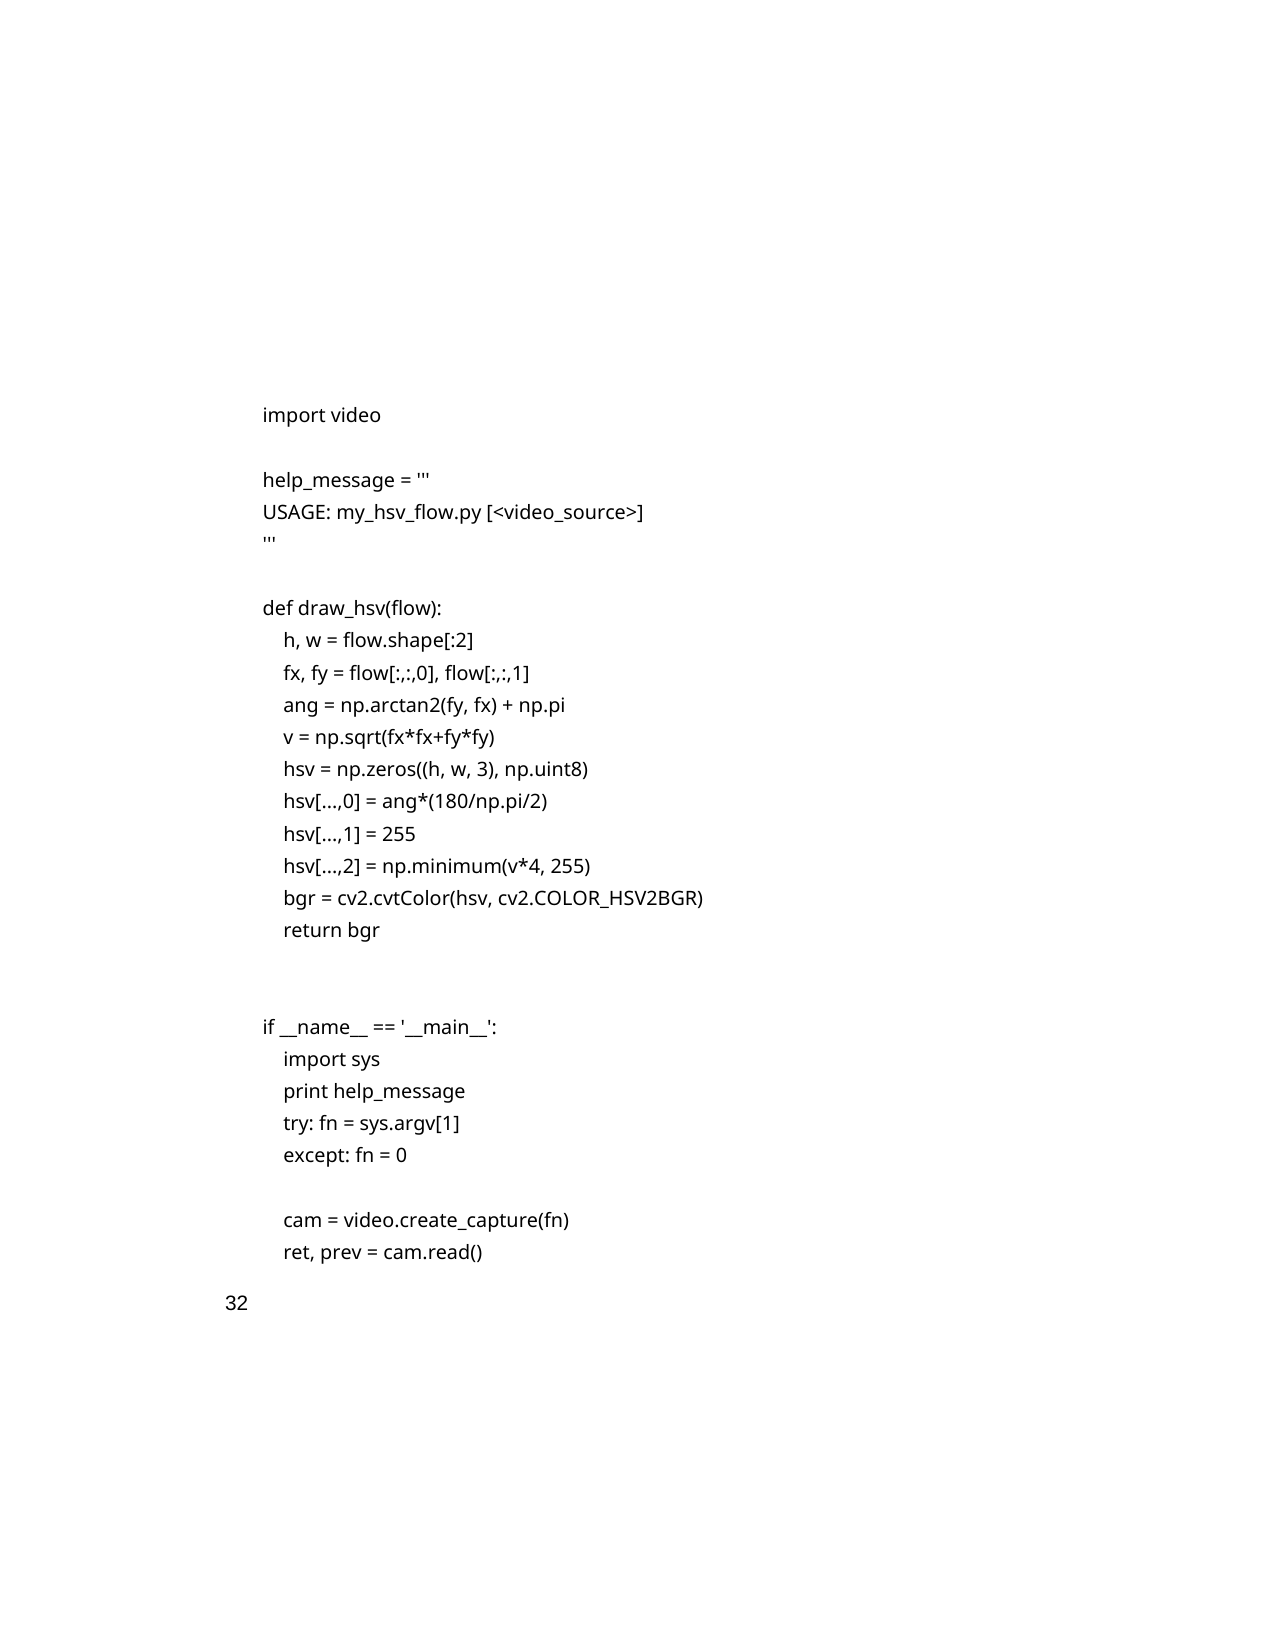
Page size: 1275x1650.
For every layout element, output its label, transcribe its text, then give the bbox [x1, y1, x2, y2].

text if __name__ == '__main__': [262, 1013, 1050, 1040]
text return bgr [262, 916, 1050, 943]
text try: fn = sys.argv[1] [262, 1109, 1050, 1137]
text cam = video.create_capture(fn) [262, 1206, 1050, 1233]
text v = np.sqrt(fx*fx+fy*fy) [262, 723, 1050, 750]
text except: fn = 0 [262, 1142, 1050, 1169]
text import sys [262, 1045, 1050, 1072]
text ang = np.arctan2(fy, fx) + np.pi [262, 691, 1050, 718]
text hsv = np.zeros((h, w, 3), np.uint8) [262, 756, 1050, 782]
text ''' [262, 530, 1050, 557]
text import video [262, 401, 1050, 428]
text bgr = cv2.cvtColor(hsv, cv2.COLOR_HSV2BGR) [262, 884, 1050, 911]
text h, w = flow.shape[:2] [262, 627, 1050, 654]
text hsv[...,0] = ang*(180/np.pi/2) [262, 788, 1050, 815]
text def draw_hsv(flow): [262, 594, 1050, 622]
text fx, fy = flow[:,:,0], flow[:,:,1] [262, 659, 1050, 686]
text print help_message [262, 1077, 1050, 1104]
text help_message = ''' [262, 466, 1050, 493]
text hsv[...,1] = 255 [262, 820, 1050, 847]
text ret, prev = cam.read() [262, 1238, 1050, 1265]
text hsv[...,2] = np.minimum(v*4, 255) [262, 852, 1050, 879]
text USAGE: my_hsv_flow.py [<video_source>] [262, 498, 1050, 525]
